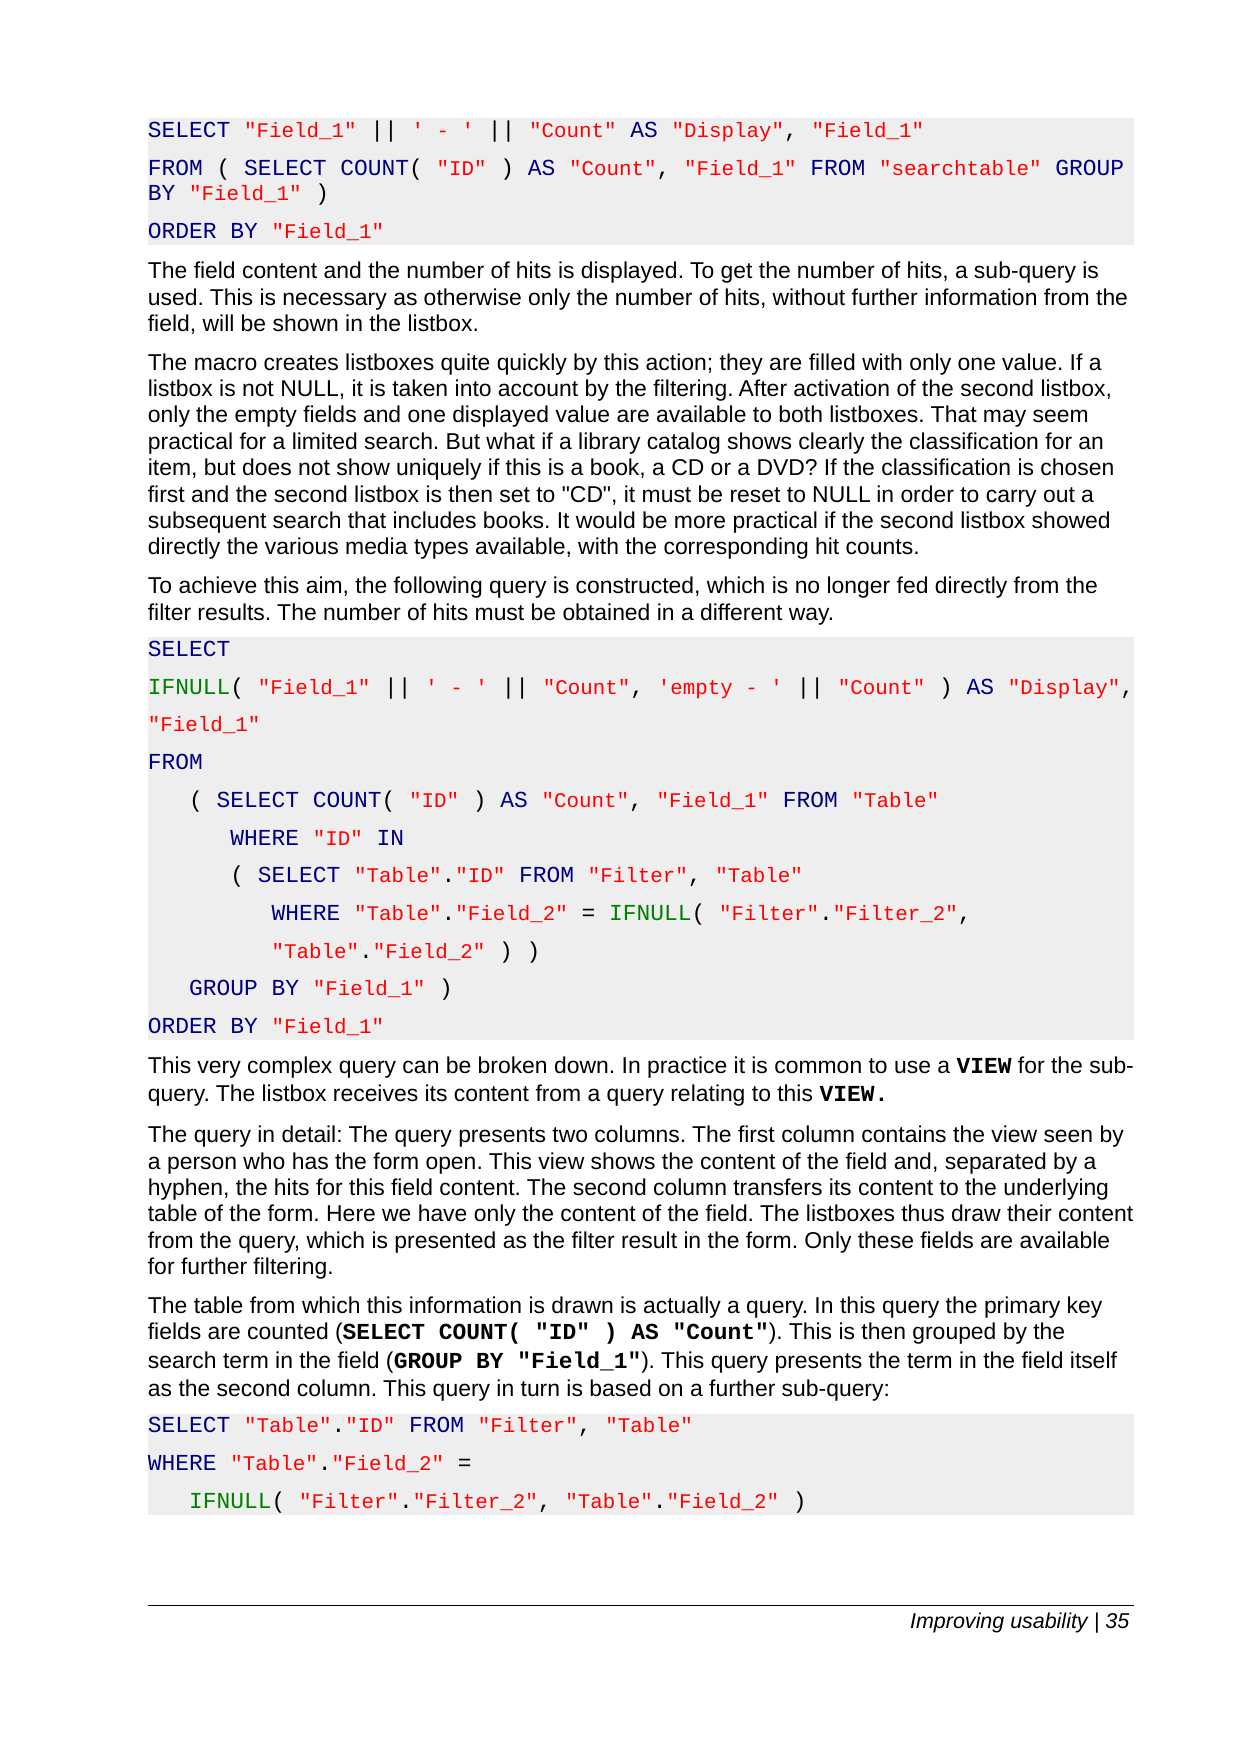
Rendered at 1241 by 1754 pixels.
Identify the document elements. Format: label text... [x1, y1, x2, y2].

text The query in detail: The query presents two columns. The first column contains the view seen by a person who has the form open. This view shows the content of the field and, separated by a hyphen, the hits for this field content. The second column transfers its content to the underlying table of the form. Here we have only the content of the field. The listboxes thus draw their content from the query, which is presented as the filter result in the form. Only these fields are available for further filtering. [148, 1121, 1134, 1279]
text The field content and the number of hits is displayed. To get the number of hits, a sub-query is used. This is necessary as otherwise only the number of hits, without further information from the field, will be shown in the listbox. [148, 257, 1134, 336]
text GROUP BY "Field_1" ) [148, 977, 1134, 1003]
text ( SELECT "Table"."ID" FROM "Filter", "Table" [148, 863, 1134, 889]
text This very complex query can be broken down. In practice it is common to use a VIEW for the sub-query. The listbox receives its content from a query relating to this VIEW. [148, 1052, 1134, 1109]
text SELECT "Table"."ID" FROM "Filter", "Table" [148, 1414, 1134, 1440]
text SELECT "Field_1" || ' - ' || "Count" AS "Display", "Field_1" [148, 118, 1134, 144]
text "Field_1" [148, 713, 1134, 739]
text IFNULL( "Field_1" || ' - ' || "Count", 'empty - ' || "Count" ) AS "Display", [148, 675, 1134, 701]
text ORDER BY "Field_1" [148, 1014, 1134, 1040]
text IFNULL( "Filter"."Filter_2", "Table"."Field_2" ) [148, 1489, 1134, 1515]
text "Table"."Field_2" ) ) [148, 939, 1134, 965]
text ORDER BY "Field_1" [148, 219, 1134, 245]
text ( SELECT COUNT( "ID" ) AS "Count", "Field_1" FROM "Table" [148, 788, 1134, 814]
text WHERE "Table"."Field_2" = [148, 1451, 1134, 1477]
text WHERE "Table"."Field_2" = IFNULL( "Filter"."Filter_2", [148, 901, 1134, 927]
text The table from which this information is drawn is actually a query. In this query the primary key fields are counted (SELECT COUNT( "ID" ) AS "Count"). This is then grouped by the search term in the field (GROUP BY "Field_1"). This query presents the term in the field itself as the second column. This query in turn is based on a further sub-query: [148, 1292, 1134, 1401]
text FROM ( SELECT COUNT( "ID" ) AS "Count", "Field_1" FROM "searchtable" GROUP BY "Field_1" ) [148, 156, 1134, 208]
text WHERE "ID" IN [148, 826, 1134, 852]
text The macro creates listboxes quite quickly by this action; they are filled with only one value. If a listbox is not NULL, it is taken into account by the filtering. After activation of the second listbox, only the empty fields and one displayed value are available to both listboxes. That may seem practical for a limited search. But what if a library catalog shows clearly the classification for an item, but does not show uniquely if this is a book, a CD or a DVD? If the classification is chosen first and the second listbox is then set to "CD", it must be reset to NULL in order to carry out a subsequent search that includes books. It would be more practical if the second listbox showed directly the various media types available, with the corresponding hit counts. [148, 349, 1134, 559]
text To achieve this aim, the following query is constructed, which is no longer fed directly from the filter results. The number of hits must be obtained in a different way. [148, 572, 1134, 625]
text FROM [148, 750, 1134, 776]
text SELECT [148, 637, 1134, 663]
